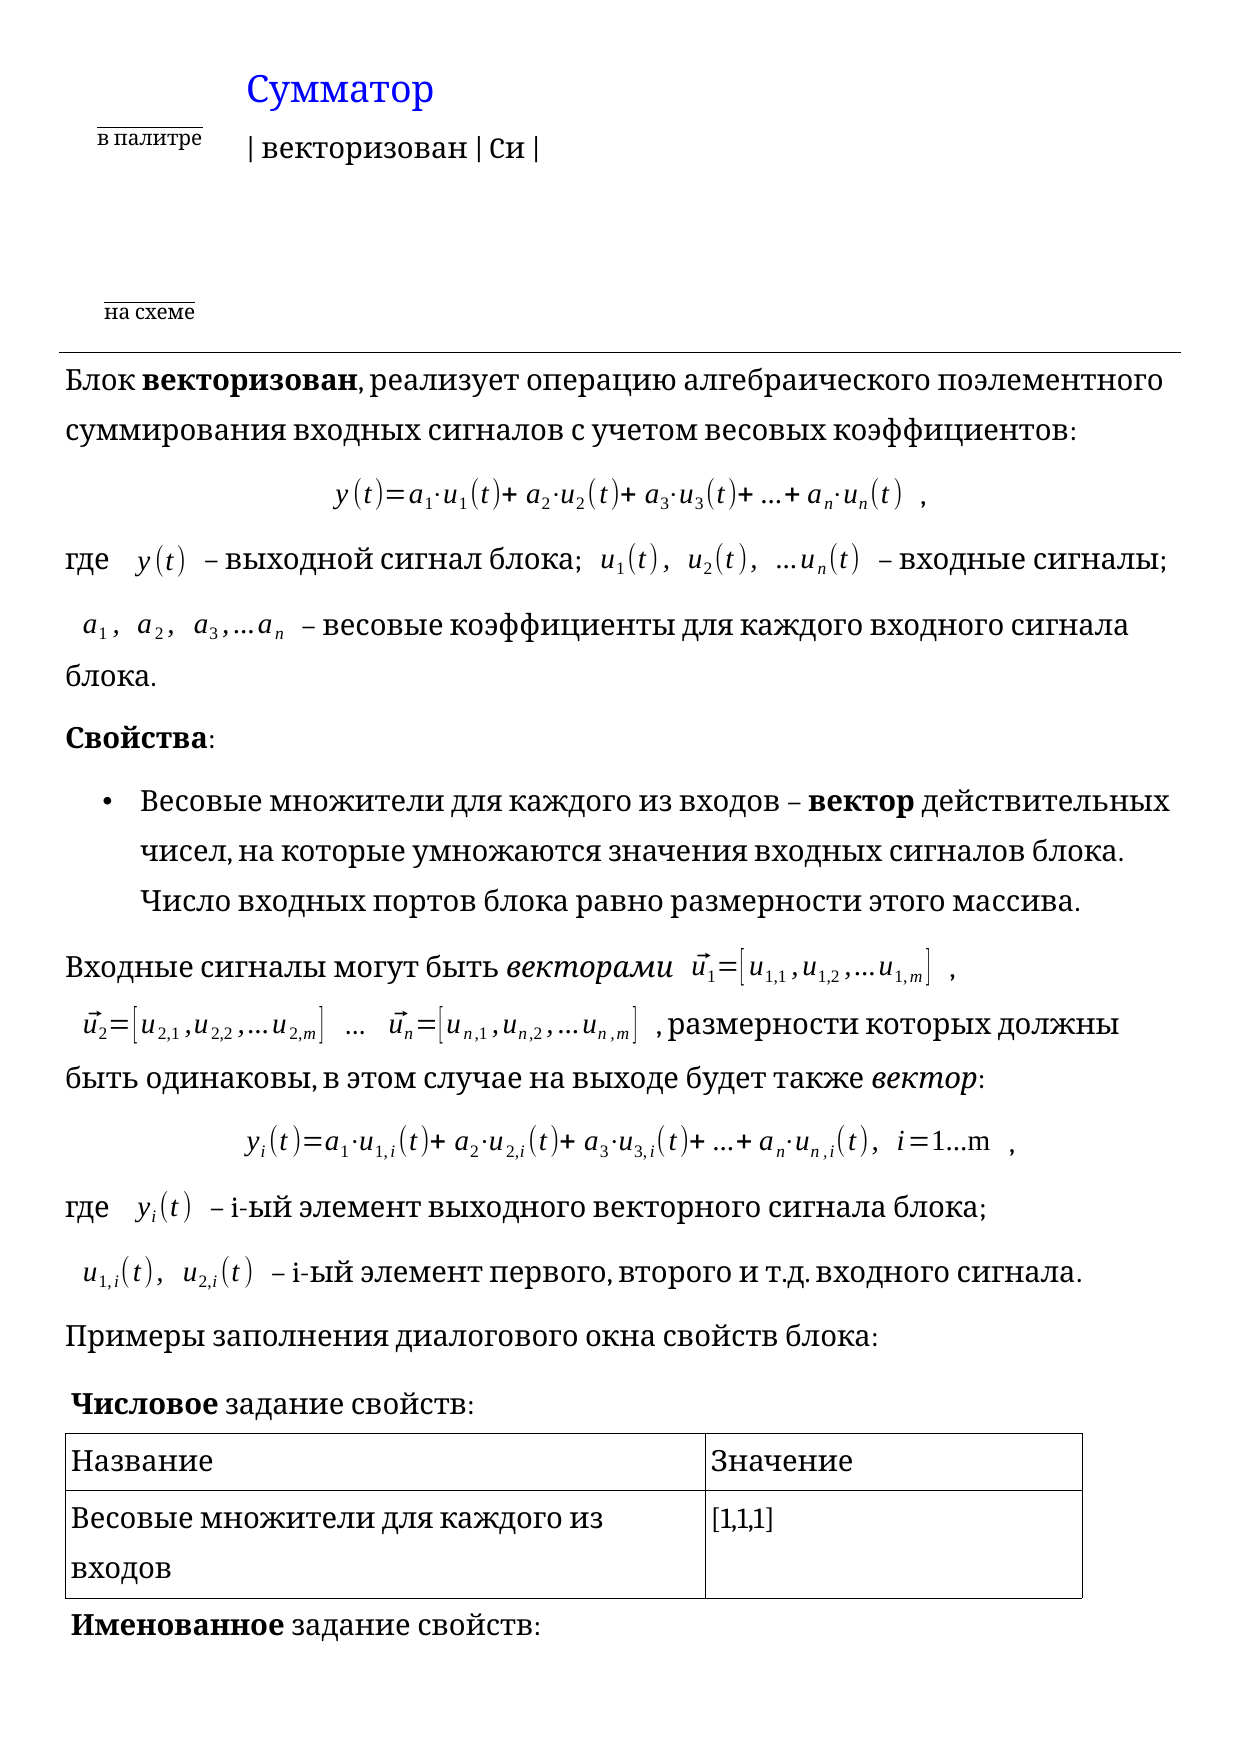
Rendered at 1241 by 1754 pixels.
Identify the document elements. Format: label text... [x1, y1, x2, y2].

table_cell [240, 295, 1181, 352]
table_header Сумматор [240, 59, 1181, 121]
table_cell в палитре [59, 121, 240, 178]
table_header [59, 59, 240, 121]
table_cell | векторизован | Cи | [240, 121, 1181, 178]
table_header Числовое задание свойств: [65, 1376, 1082, 1433]
table_cell [1,1,1] [706, 1491, 1082, 1598]
table_cell Блок векторизован, реализует операцию алгебраического поэлементного суммирования входных сигналов с учетом весовых коэффициентов: , где – выходной сигнал блока;– входные сигналы; – весовые коэффициенты для каждого входного сигнала блока. Свойства: Весовые множители для каждого из входов – вектор действительных чисел, на которые умножаются значения входных сигналов блока. Число входных портов блока равно размерности этого массива. Входные сигналы могут быть векторами,… , размерности которых должны быть одинаковы, в этом случае на выходе будет также вектор: , где – i-ый элемент выходного векторного сигнала блока; – i-ый элемент первого, второго и т.д. входного сигнала. Примеры заполнения диалогового окна свойств блока: Примечания: По умолчанию блок формирует выходной сигнал, равный сумме двух входных сигналов (весовых коэффициентов два, и оба равны 1). Именованные свойства могут быть заданы как локальные переменные модели (субмодели) во вкладке Параметры, как глобальные сигналы проекта при помощи пункта главного меню Сервис → Сигналы, или как внешние сигналы проекта при помощи подключаемой базы сигналов. [59, 353, 1181, 1660]
table_cell Значение [706, 1434, 1082, 1490]
table_cell Название [66, 1434, 705, 1490]
table_cell [59, 178, 240, 295]
table_cell Именованное задание свойств: [65, 1599, 1082, 1654]
table_cell [240, 178, 1181, 295]
table_cell на схеме [59, 295, 240, 352]
table_cell Весовые множители для каждого из входов [66, 1491, 705, 1598]
